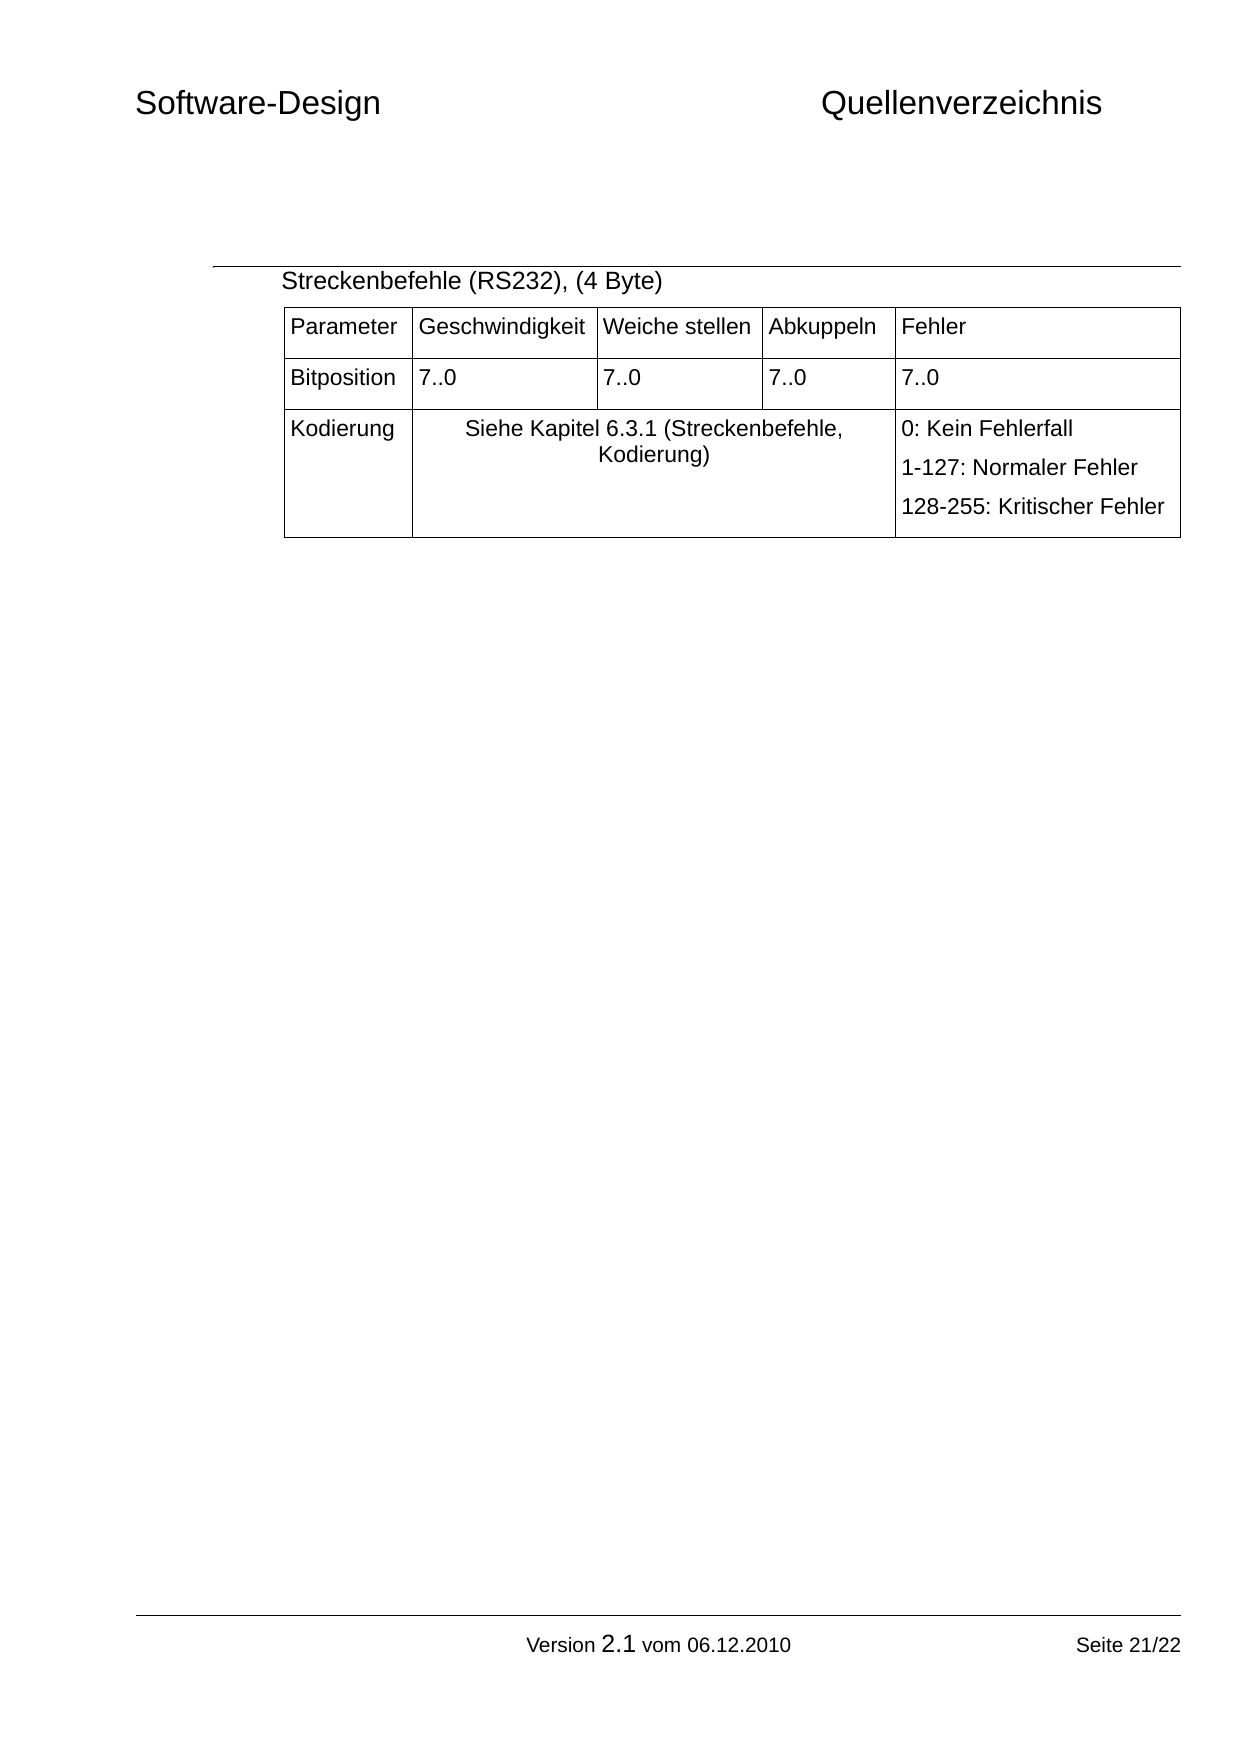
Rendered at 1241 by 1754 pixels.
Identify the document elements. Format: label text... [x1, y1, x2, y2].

text Streckenbefehle (RS232), (4 Byte) [281, 289, 473, 294]
text Streckenbefehle (RS232), (4 Byte) [657, 289, 1181, 294]
table_cell 0: Kein Fehlerfall 1-127: Normaler Fehler 128-255: Kritischer Fehler [896, 410, 1180, 537]
table_header Weiche stellen [598, 308, 762, 358]
table_cell Siehe Kapitel 6.3.1 (Streckenbefehle, Kodierung) [413, 410, 895, 537]
table_cell 7..0 [413, 359, 597, 409]
table_cell 7..0 [598, 359, 762, 409]
table_header Fehler [896, 308, 1180, 358]
table_header Geschwindigkeit [413, 308, 597, 358]
table_cell 7..0 [763, 359, 895, 409]
table_cell 7..0 [896, 359, 1180, 409]
table_header Abkuppeln [763, 308, 895, 358]
table_cell Bitposition [285, 359, 412, 409]
table_header Parameter [285, 308, 412, 358]
table_cell Kodierung [285, 410, 412, 537]
